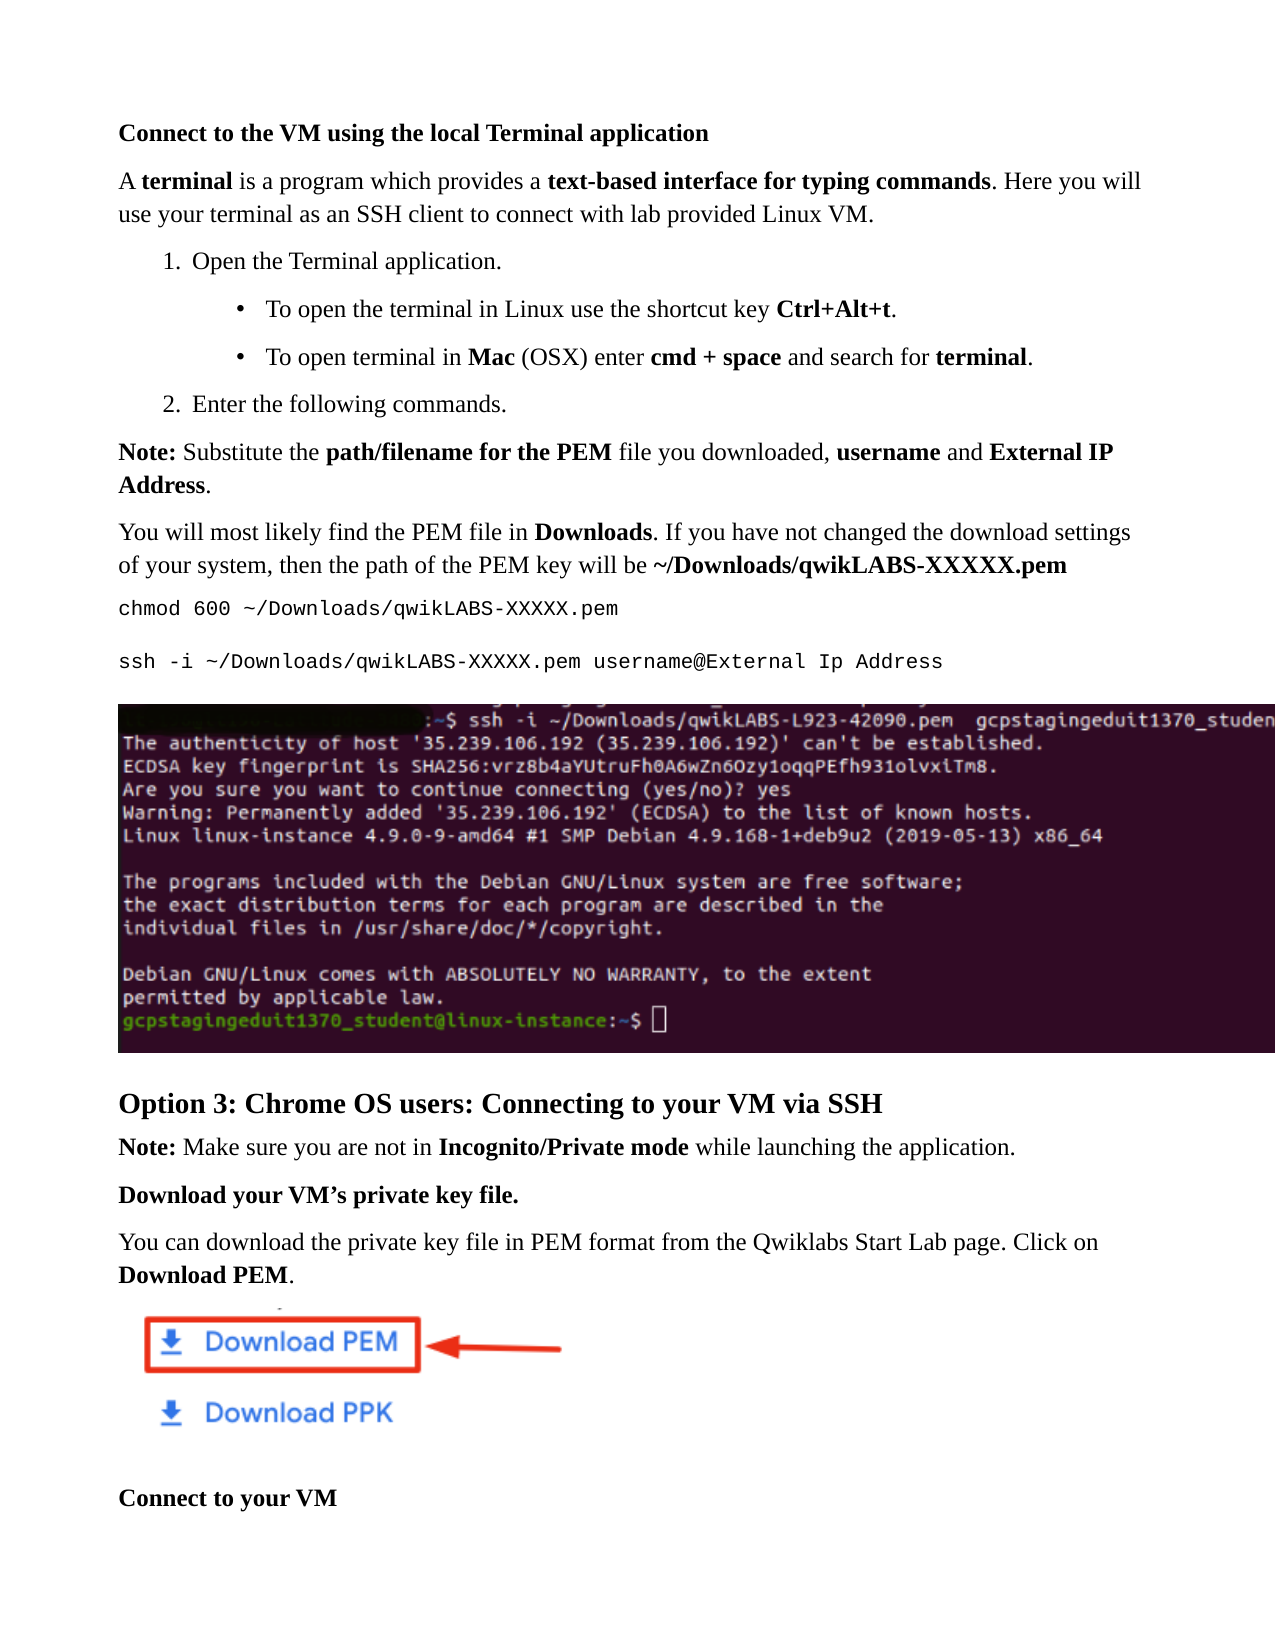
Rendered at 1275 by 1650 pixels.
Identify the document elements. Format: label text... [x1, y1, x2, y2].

text Connect to your VM [118, 1483, 1157, 1512]
text Note: Substitute the path/filename for the PEM file you downloaded, username and External IP Address. [118, 437, 1157, 498]
text Download your VM’s private key file. [118, 1180, 1157, 1208]
list Enter the following commands. [162, 389, 1157, 418]
text chmod 600 ~/Downloads/qwikLABS-XXXXX.pem [118, 598, 1157, 622]
subtitle Option 3: Chrome OS users: Connecting to your VM via SSH [118, 1086, 1157, 1120]
list Open the Terminal application. [162, 246, 1157, 275]
text A terminal is a program which provides a text-based interface for typing commands. Here you will use your terminal as an SSH client to connect with lab provided Linux VM. [118, 166, 1157, 227]
text ssh -i ~/Downloads/qwikLABS-XXXXX.pem username@External Ip Address [118, 651, 1157, 675]
text You will most likely find the PEM file in Downloads. If you have not changed the download settings of your system, then the path of the PEM key will be ~/Downloads/qwikLABS-XXXXX.pem [118, 517, 1157, 579]
picture [118, 1308, 648, 1465]
list To open terminal in Mac (OSX) enter cmd + space and search for terminal. [236, 342, 1157, 370]
text You can download the private key file in PEM format from the Qwiklabs Start Lab page. Click on Download PEM. [118, 1227, 1157, 1289]
text Note: Make sure you are not in Incognito/Private mode while launching the application. [118, 1132, 1157, 1161]
picture [118, 704, 1275, 1053]
text Connect to the VM using the local Terminal application [118, 118, 1157, 147]
list To open the terminal in Linux use the shortcut key Ctrl+Alt+t. [236, 294, 1157, 323]
